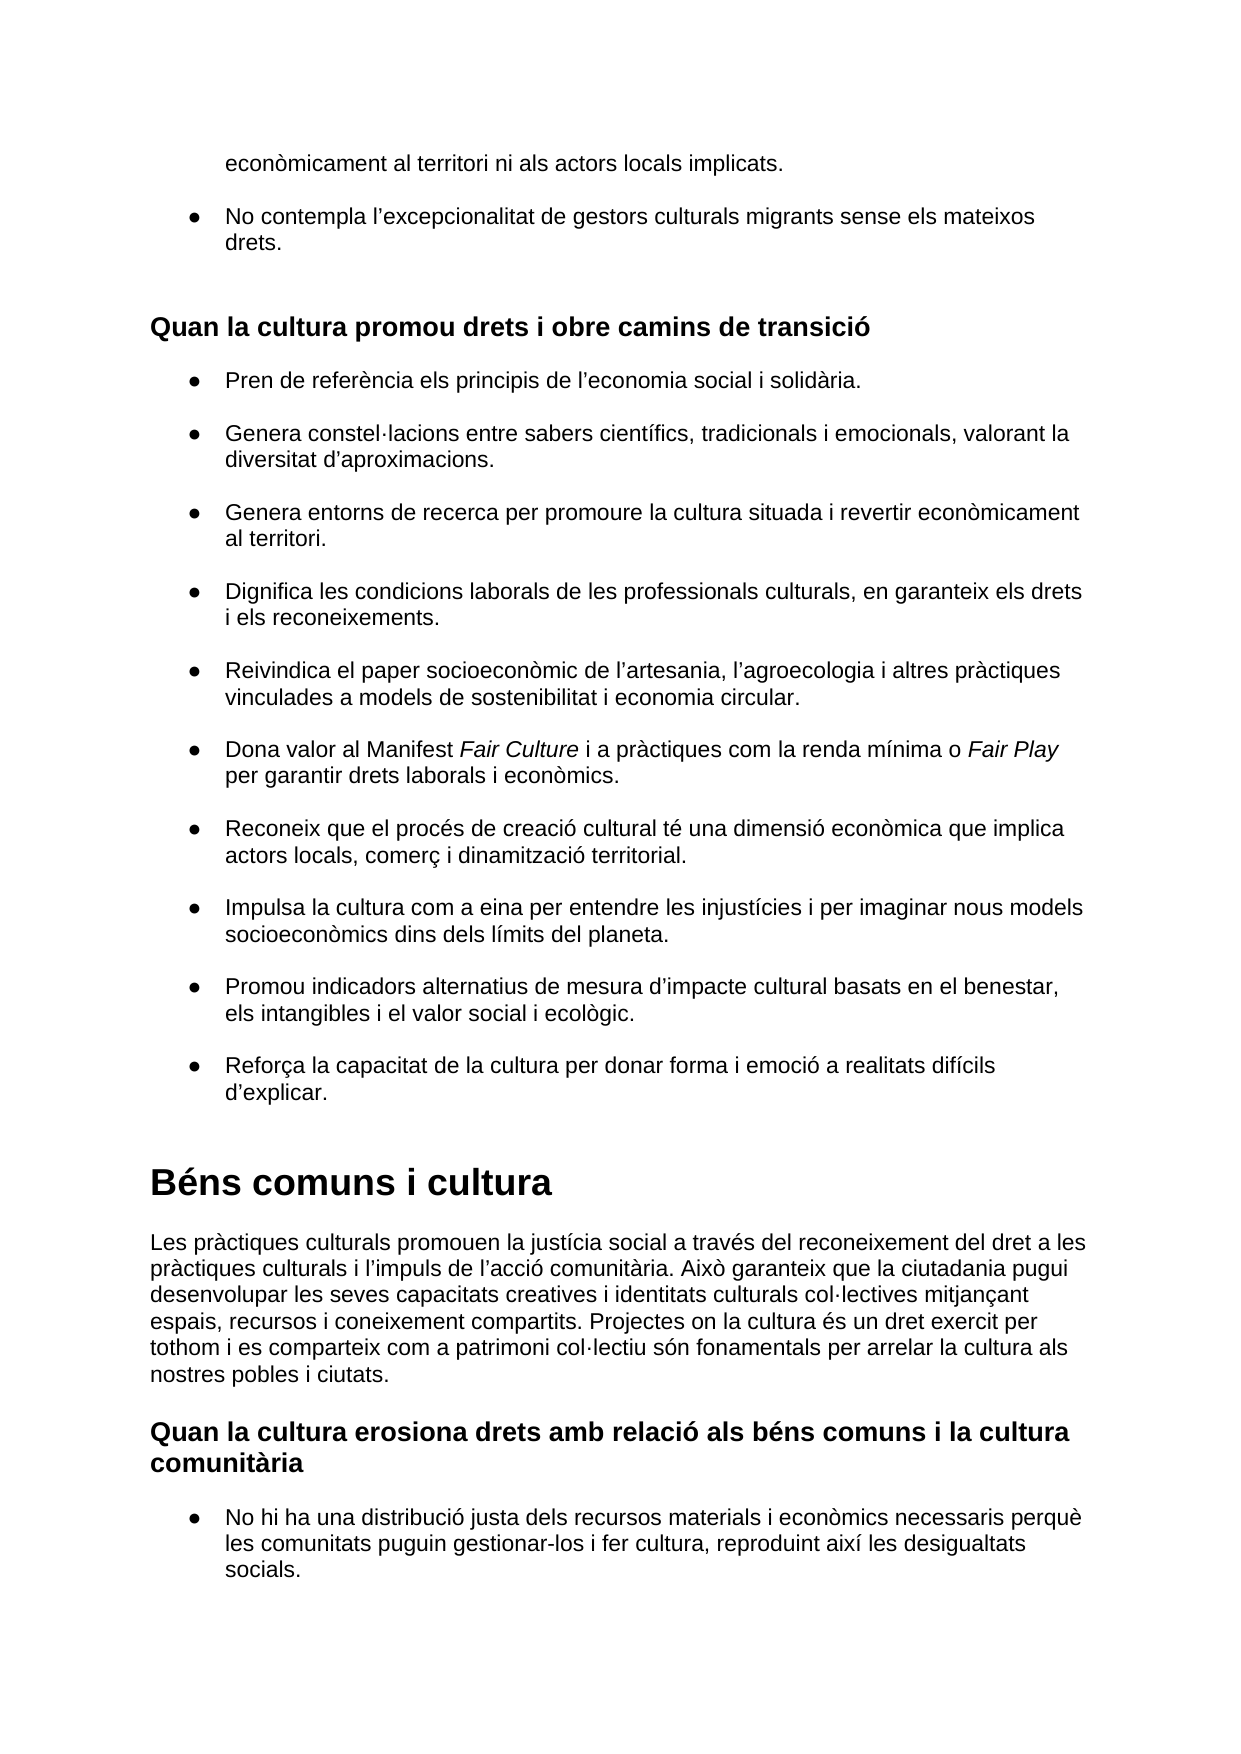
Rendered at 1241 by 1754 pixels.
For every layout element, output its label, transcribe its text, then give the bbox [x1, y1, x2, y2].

list Reivindica el paper socioeconòmic de l’artesania, l’agroecologia i altres pràctiques vinculades a models de sostenibilitat i economia circular. [187, 657, 1090, 736]
subtitle Béns comuns i cultura [150, 1161, 1090, 1204]
list Impulsa la cultura com a eina per entendre les injustícies i per imaginar nous models socioeconòmics dins dels límits del planeta. [187, 894, 1090, 973]
subtitle Quan la cultura promou drets i obre camins de transició [150, 311, 1090, 342]
text Les pràctiques culturals promouen la justícia social a través del reconeixement del dret a les pràctiques culturals i l’impuls de l’acció comunitària. Això garanteix que la ciutadania pugui desenvolupar les seves capacitats creatives i identitats culturals col·lectives mitjançant espais, recursos i coneixement compartits. Projectes on la cultura és un dret exercit per tothom i es comparteix com a patrimoni col·lectiu són fonamentals per arrelar la cultura als nostres pobles i ciutats. [150, 1229, 1090, 1387]
list Genera constel·lacions entre sabers científics, tradicionals i emocionals, valorant la diversitat d’aproximacions. [187, 420, 1090, 499]
list No contempla l’excepcionalitat de gestors culturals migrants sense els mateixos drets. [187, 203, 1090, 282]
list Reconeix que el procés de creació cultural té una dimensió econòmica que implica actors locals, comerç i dinamització territorial. [187, 815, 1090, 894]
list econòmicament al territori ni als actors locals implicats. [187, 150, 1090, 203]
list Promou indicadors alternatius de mesura d’impacte cultural basats en el benestar, els intangibles i el valor social i ecològic. [187, 973, 1090, 1052]
list Dignifica les condicions laborals de les professionals culturals, en garanteix els drets i els reconeixements. [187, 578, 1090, 657]
list No hi ha una distribució justa dels recursos materials i econòmics necessaris perquè les comunitats puguin gestionar-los i fer cultura, reproduint així les desigualtats socials. [187, 1503, 1090, 1583]
subtitle Quan la cultura erosiona drets amb relació als béns comuns i la cultura comunitària [150, 1416, 1090, 1478]
list Reforça la capacitat de la cultura per donar forma i emoció a realitats difícils d’explicar. [187, 1052, 1090, 1131]
list Dona valor al Manifest Fair Culture i a pràctiques com la renda mínima o Fair Play per garantir drets laborals i econòmics. [187, 736, 1090, 815]
list Pren de referència els principis de l’economia social i solidària. [187, 367, 1090, 420]
list Genera entorns de recerca per promoure la cultura situada i revertir econòmicament al territori. [187, 499, 1090, 578]
